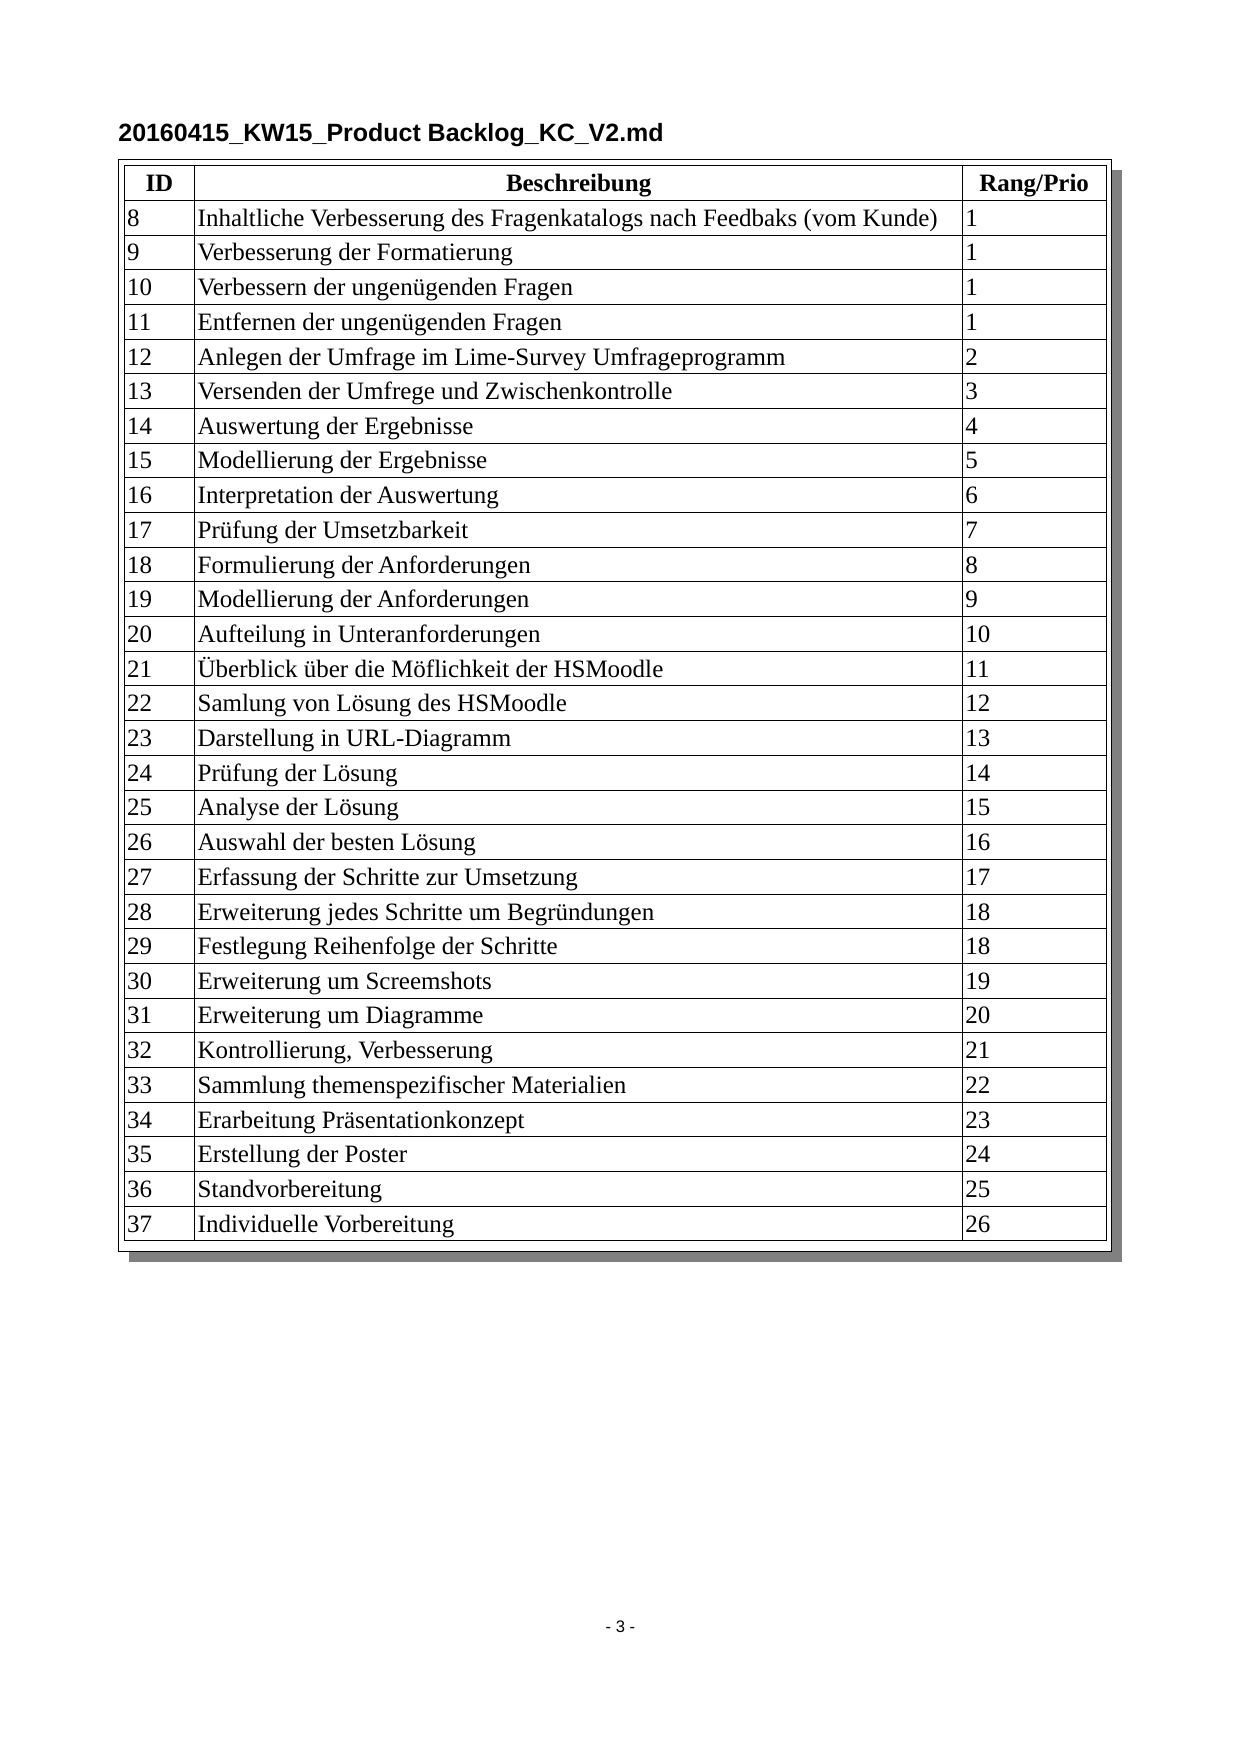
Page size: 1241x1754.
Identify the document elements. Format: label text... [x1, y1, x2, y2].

table_cell 11 [963, 652, 1106, 685]
table_cell 10 [125, 270, 194, 304]
table_cell 15 [963, 791, 1106, 824]
table_cell 25 [125, 791, 194, 824]
table_cell 15 [125, 444, 194, 477]
table_cell 14 [125, 409, 194, 443]
table_cell 6 [963, 478, 1106, 512]
table_cell Interpretation der Auswertung [195, 478, 962, 512]
table_cell 17 [963, 860, 1106, 893]
table_cell 25 [963, 1172, 1106, 1206]
table_cell Erweiterung um Diagramme [195, 999, 962, 1032]
table_cell Aufteilung in Unteranforderungen [195, 617, 962, 651]
table_header Rang/Prio [963, 166, 1106, 200]
table_cell Modellierung der Anforderungen [195, 582, 962, 616]
table_cell Formulierung der Anforderungen [195, 548, 962, 581]
table_cell 10 [963, 617, 1106, 651]
table_cell 16 [963, 825, 1106, 859]
table_cell 19 [125, 582, 194, 616]
table_cell 21 [125, 652, 194, 685]
table_cell 4 [963, 409, 1106, 443]
table_cell Auswahl der besten Lösung [195, 825, 962, 859]
table_cell Überblick über die Möflichkeit der HSMoodle [195, 652, 962, 685]
table_cell 27 [125, 860, 194, 893]
table_cell 1 [963, 236, 1106, 269]
table_cell Verbesserung der Formatierung [195, 236, 962, 269]
table_cell Anlegen der Umfrage im Lime-Survey Umfrageprogramm [195, 340, 962, 373]
table_cell 20 [125, 617, 194, 651]
table_cell 7 [963, 513, 1106, 547]
table_cell Auswertung der Ergebnisse [195, 409, 962, 443]
table_cell Analyse der Lösung [195, 791, 962, 824]
table_cell 13 [125, 374, 194, 408]
table_cell Festlegung Reihenfolge der Schritte [195, 929, 962, 963]
table_cell Modellierung der Ergebnisse [195, 444, 962, 477]
table_cell 26 [963, 1207, 1106, 1240]
table_cell 16 [125, 478, 194, 512]
table_cell 1 [963, 270, 1106, 304]
table_cell 33 [125, 1068, 194, 1102]
table_cell 18 [963, 895, 1106, 928]
table_cell Samlung von Lösung des HSMoodle [195, 686, 962, 720]
table_cell 18 [963, 929, 1106, 963]
table_cell 9 [125, 236, 194, 269]
table_cell 30 [125, 964, 194, 998]
table_cell 1 [963, 201, 1106, 234]
table_header Beschreibung [195, 166, 962, 200]
table_cell 24 [125, 756, 194, 789]
table_cell 19 [963, 964, 1106, 998]
table_cell Erfassung der Schritte zur Umsetzung [195, 860, 962, 893]
table_cell Prüfung der Lösung [195, 756, 962, 789]
table_cell 26 [125, 825, 194, 859]
table_cell Erstellung der Poster [195, 1137, 962, 1171]
table_cell 12 [125, 340, 194, 373]
table_cell Sammlung themenspezifischer Materialien [195, 1068, 962, 1102]
table_header [119, 160, 1111, 1251]
table_cell Kontrollierung, Verbesserung [195, 1033, 962, 1067]
table_cell Darstellung in URL-Diagramm [195, 721, 962, 755]
subtitle 20160415_KW15_Product Backlog_KC_V2.md [118, 118, 1122, 147]
table_cell 21 [963, 1033, 1106, 1067]
table_cell 2 [963, 340, 1106, 373]
table_cell Individuelle Vorbereitung [195, 1207, 962, 1240]
table_cell 20 [963, 999, 1106, 1032]
table_cell 9 [963, 582, 1106, 616]
table_cell 24 [963, 1137, 1106, 1171]
table_cell 23 [125, 721, 194, 755]
table_cell 22 [963, 1068, 1106, 1102]
table_cell 23 [963, 1103, 1106, 1136]
table_cell 12 [963, 686, 1106, 720]
table_cell Versenden der Umfrege und Zwischenkontrolle [195, 374, 962, 408]
table_cell 31 [125, 999, 194, 1032]
table_cell 34 [125, 1103, 194, 1136]
table_cell 28 [125, 895, 194, 928]
table_cell 35 [125, 1137, 194, 1171]
table_cell Erweiterung um Screemshots [195, 964, 962, 998]
table_cell 3 [963, 374, 1106, 408]
table_cell 13 [963, 721, 1106, 755]
table_cell 22 [125, 686, 194, 720]
table_cell 8 [963, 548, 1106, 581]
table_cell 8 [125, 201, 194, 234]
table_cell 11 [125, 305, 194, 338]
table_cell 29 [125, 929, 194, 963]
table_cell 14 [963, 756, 1106, 789]
table_cell 36 [125, 1172, 194, 1206]
table_cell Inhaltliche Verbesserung des Fragenkatalogs nach Feedbaks (vom Kunde) [195, 201, 962, 234]
table_cell Verbessern der ungenügenden Fragen [195, 270, 962, 304]
table_cell Erweiterung jedes Schritte um Begründungen [195, 895, 962, 928]
table_cell 18 [125, 548, 194, 581]
table_cell 37 [125, 1207, 194, 1240]
table_cell Prüfung der Umsetzbarkeit [195, 513, 962, 547]
table_cell 1 [963, 305, 1106, 338]
table_cell Standvorbereitung [195, 1172, 962, 1206]
table_cell Entfernen der ungenügenden Fragen [195, 305, 962, 338]
table_cell 5 [963, 444, 1106, 477]
table_cell 32 [125, 1033, 194, 1067]
table_cell 17 [125, 513, 194, 547]
table_cell Erarbeitung Präsentationkonzept [195, 1103, 962, 1136]
table_header ID [125, 166, 194, 200]
